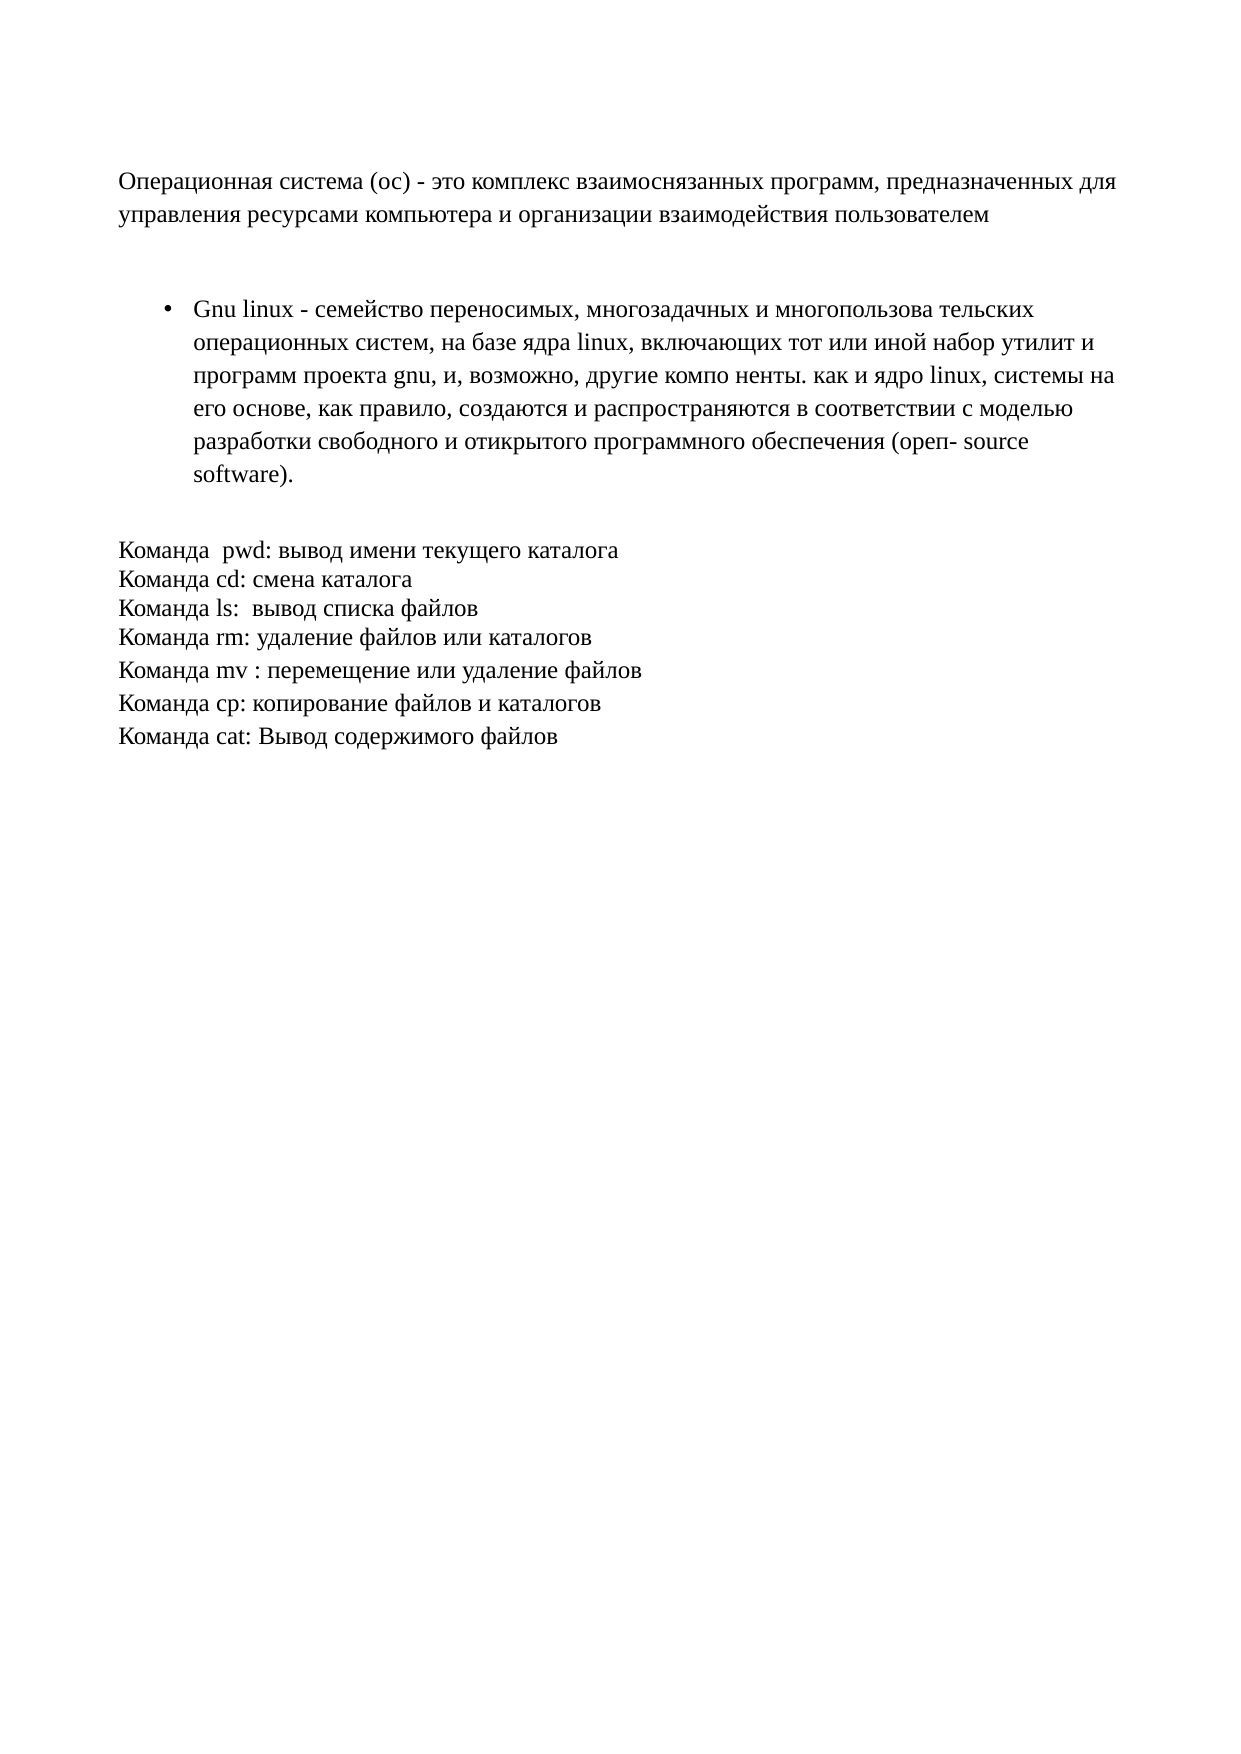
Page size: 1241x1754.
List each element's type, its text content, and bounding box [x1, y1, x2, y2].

list Gnu linux - семейство переносимых, многозадачных и многопользова тельских операционных систем, на базе ядра linux, включающих тот или иной набор утилит и программ проекта gnu, и, возможно, другие компо ненты. как и ядро linux, системы на его основе, как правило, создаются и распространяются в соответствии с моделью разработки свободного и отикрытого программного обеспечения (oреп- source software). [164, 294, 1122, 488]
text Команда pwd: вывод имени текущего каталога [118, 535, 1122, 564]
text Операционная система (ос) - это комплекс взаимоснязанных программ, предназначенных для управления ресурсами компьютера и организации взаимодействия пользователем [118, 166, 1122, 227]
text Команда ls: вывод списка файлов [118, 593, 1122, 622]
text Команда rm: удаление файлов или каталогов Команда mv : перемещение или удаление файлов Команда cp: копирование файлов и каталогов Команда cat: Вывод содержимого файлов [118, 622, 1122, 749]
text Команда cd: смена каталога [118, 564, 1122, 593]
